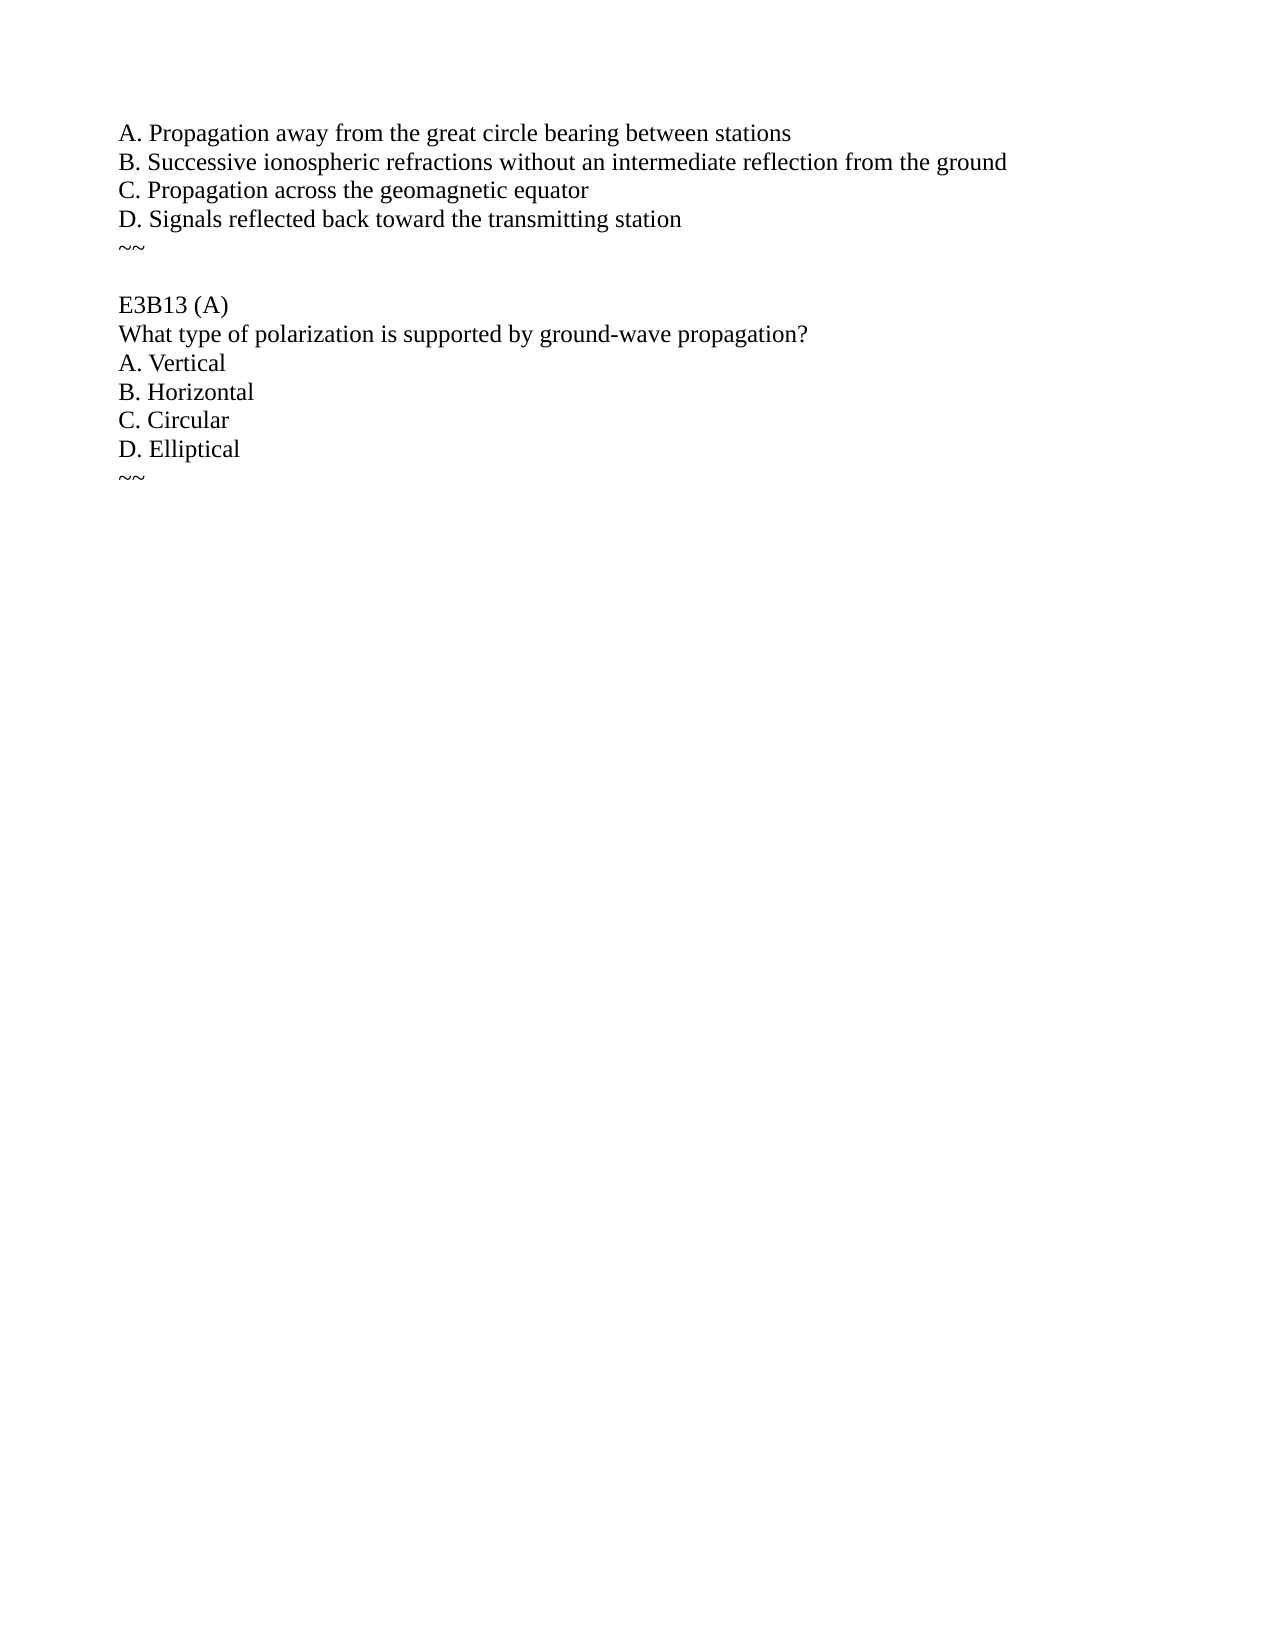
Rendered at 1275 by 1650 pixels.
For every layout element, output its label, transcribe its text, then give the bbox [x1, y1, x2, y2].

text ~~ [118, 463, 1157, 492]
text ~~ [118, 233, 1157, 262]
text D. Elliptical [118, 434, 1157, 463]
text What type of polarization is supported by ground-wave propagation? [118, 319, 1157, 348]
text A. Vertical [118, 348, 1157, 377]
text E3B13 (A) [118, 291, 1157, 319]
text D. Signals reflected back toward the transmitting station [118, 204, 1157, 233]
text A. Propagation away from the great circle bearing between stations [118, 118, 1157, 147]
text C. Circular [118, 406, 1157, 434]
text B. Horizontal [118, 377, 1157, 406]
text B. Successive ionospheric refractions without an intermediate reflection from the ground [118, 147, 1157, 176]
text C. Propagation across the geomagnetic equator [118, 176, 1157, 204]
